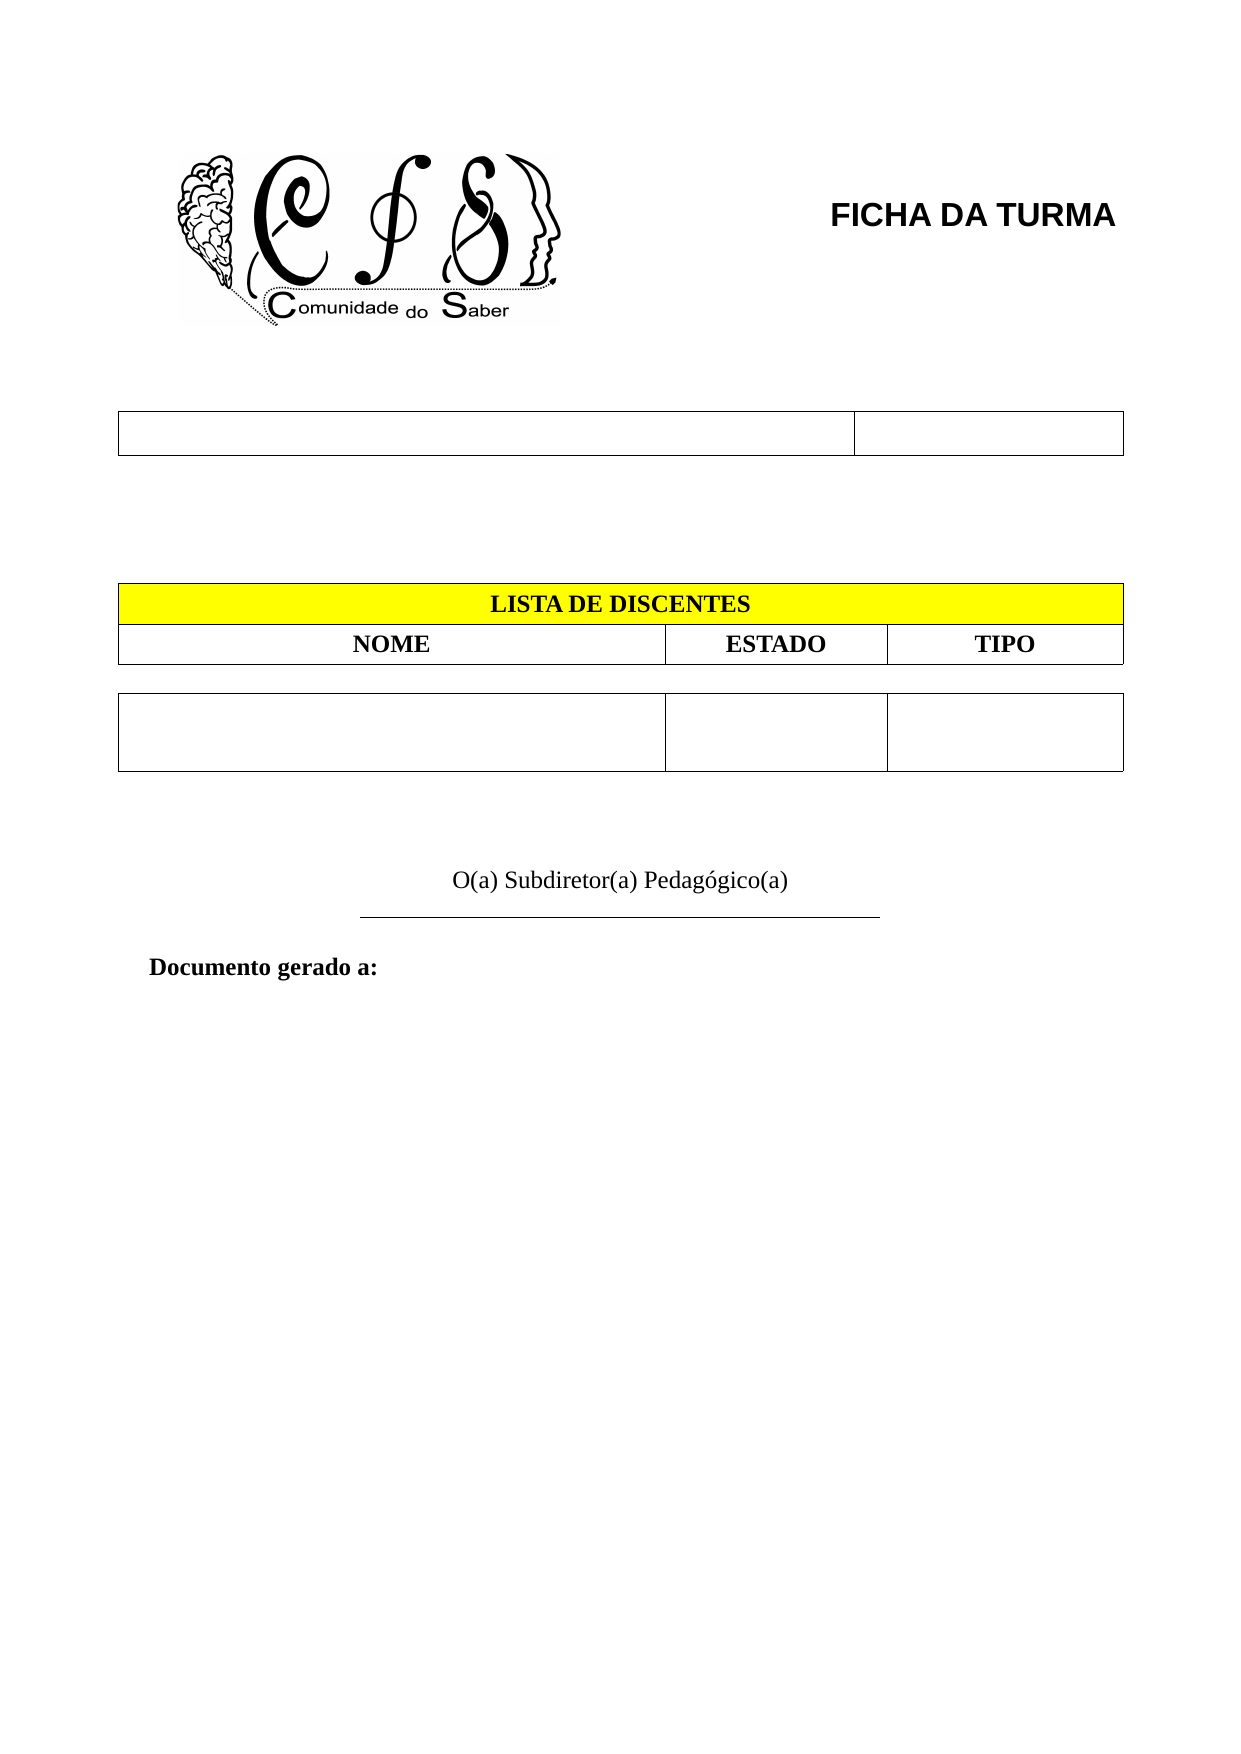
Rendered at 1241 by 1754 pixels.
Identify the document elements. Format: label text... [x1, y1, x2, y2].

text <if test="classes.classe_student"> [118, 550, 1122, 579]
table_header <student.type.name> [888, 694, 1123, 771]
text </if> [118, 799, 1122, 828]
table_header <teacher.state.name> [855, 412, 1123, 455]
text </for> [118, 772, 1122, 799]
table_header TIPO [888, 625, 1123, 664]
text <for each="teacher in (classes.classe_teacher or '')"> [118, 382, 1122, 411]
text </for> [118, 456, 1122, 484]
text </if> [118, 484, 1122, 513]
text <for each="student in (classes.classe_student or '')"> [118, 665, 1122, 693]
table_header <teacher.employee.party.name> [119, 412, 854, 455]
text Documento gerado a: <create_date> <datetime.datetime.now().strftime('%H:%M:%S')> [118, 952, 1122, 981]
text O(a) Subdiretor(a) Pedagógico(a) [118, 865, 1122, 894]
table_header NOME [119, 625, 665, 664]
table_header LISTA DE DISCENTES [119, 584, 1123, 624]
table_header <student.state.name> [666, 694, 887, 771]
text </for> [118, 985, 1122, 1014]
table_header ESTADO [666, 625, 887, 664]
picture [177, 154, 561, 326]
table_header <student.student.party.name> [119, 694, 665, 771]
